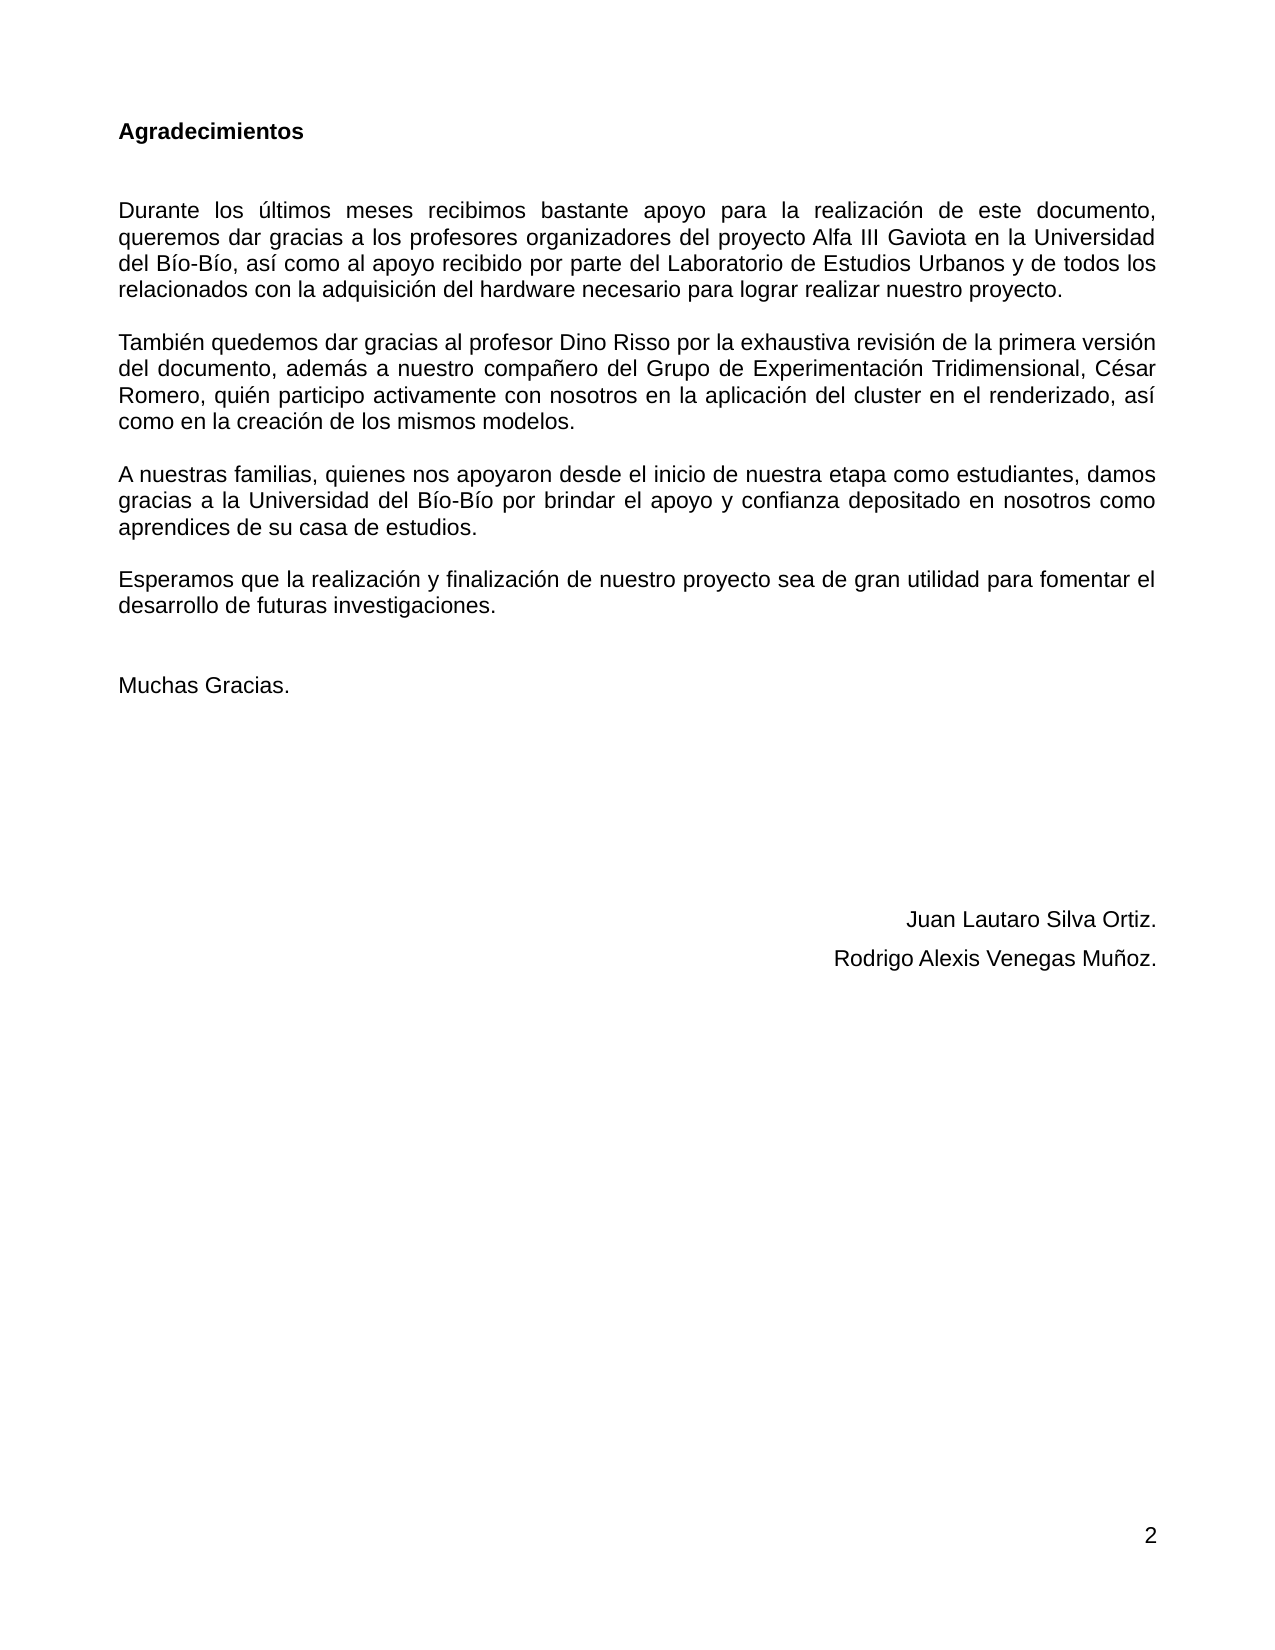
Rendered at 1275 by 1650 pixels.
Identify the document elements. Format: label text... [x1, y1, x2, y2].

text Muchas Gracias. [118, 672, 1157, 698]
text Rodrigo Alexis Venegas Muñoz. [118, 945, 1157, 971]
text Juan Lautaro Silva Ortiz. [118, 906, 1157, 932]
text Durante los últimos meses recibimos bastante apoyo para la realización de este documento, queremos dar gracias a los profesores organizadores del proyecto Alfa III Gaviota en la Universidad del Bío-Bío, así como al apoyo recibido por parte del Laboratorio de Estudios Urbanos y de todos los relacionados con la adquisición del hardware necesario para lograr realizar nuestro proyecto. [118, 197, 1157, 303]
text También quedemos dar gracias al profesor Dino Risso por la exhaustiva revisión de la primera versión del documento, además a nuestro compañero del Grupo de Experimentación Tridimensional, César Romero, quién participo activamente con nosotros en la aplicación del cluster en el renderizado, así como en la creación de los mismos modelos. [118, 303, 1157, 434]
text Agradecimientos [118, 118, 1157, 144]
text Esperamos que la realización y finalización de nuestro proyecto sea de gran utilidad para fomentar el desarrollo de futuras investigaciones. [118, 566, 1157, 619]
text A nuestras familias, quienes nos apoyaron desde el inicio de nuestra etapa como estudiantes, damos gracias a la Universidad del Bío-Bío por brindar el apoyo y confianza depositado en nosotros como aprendices de su casa de estudios. [118, 461, 1157, 540]
